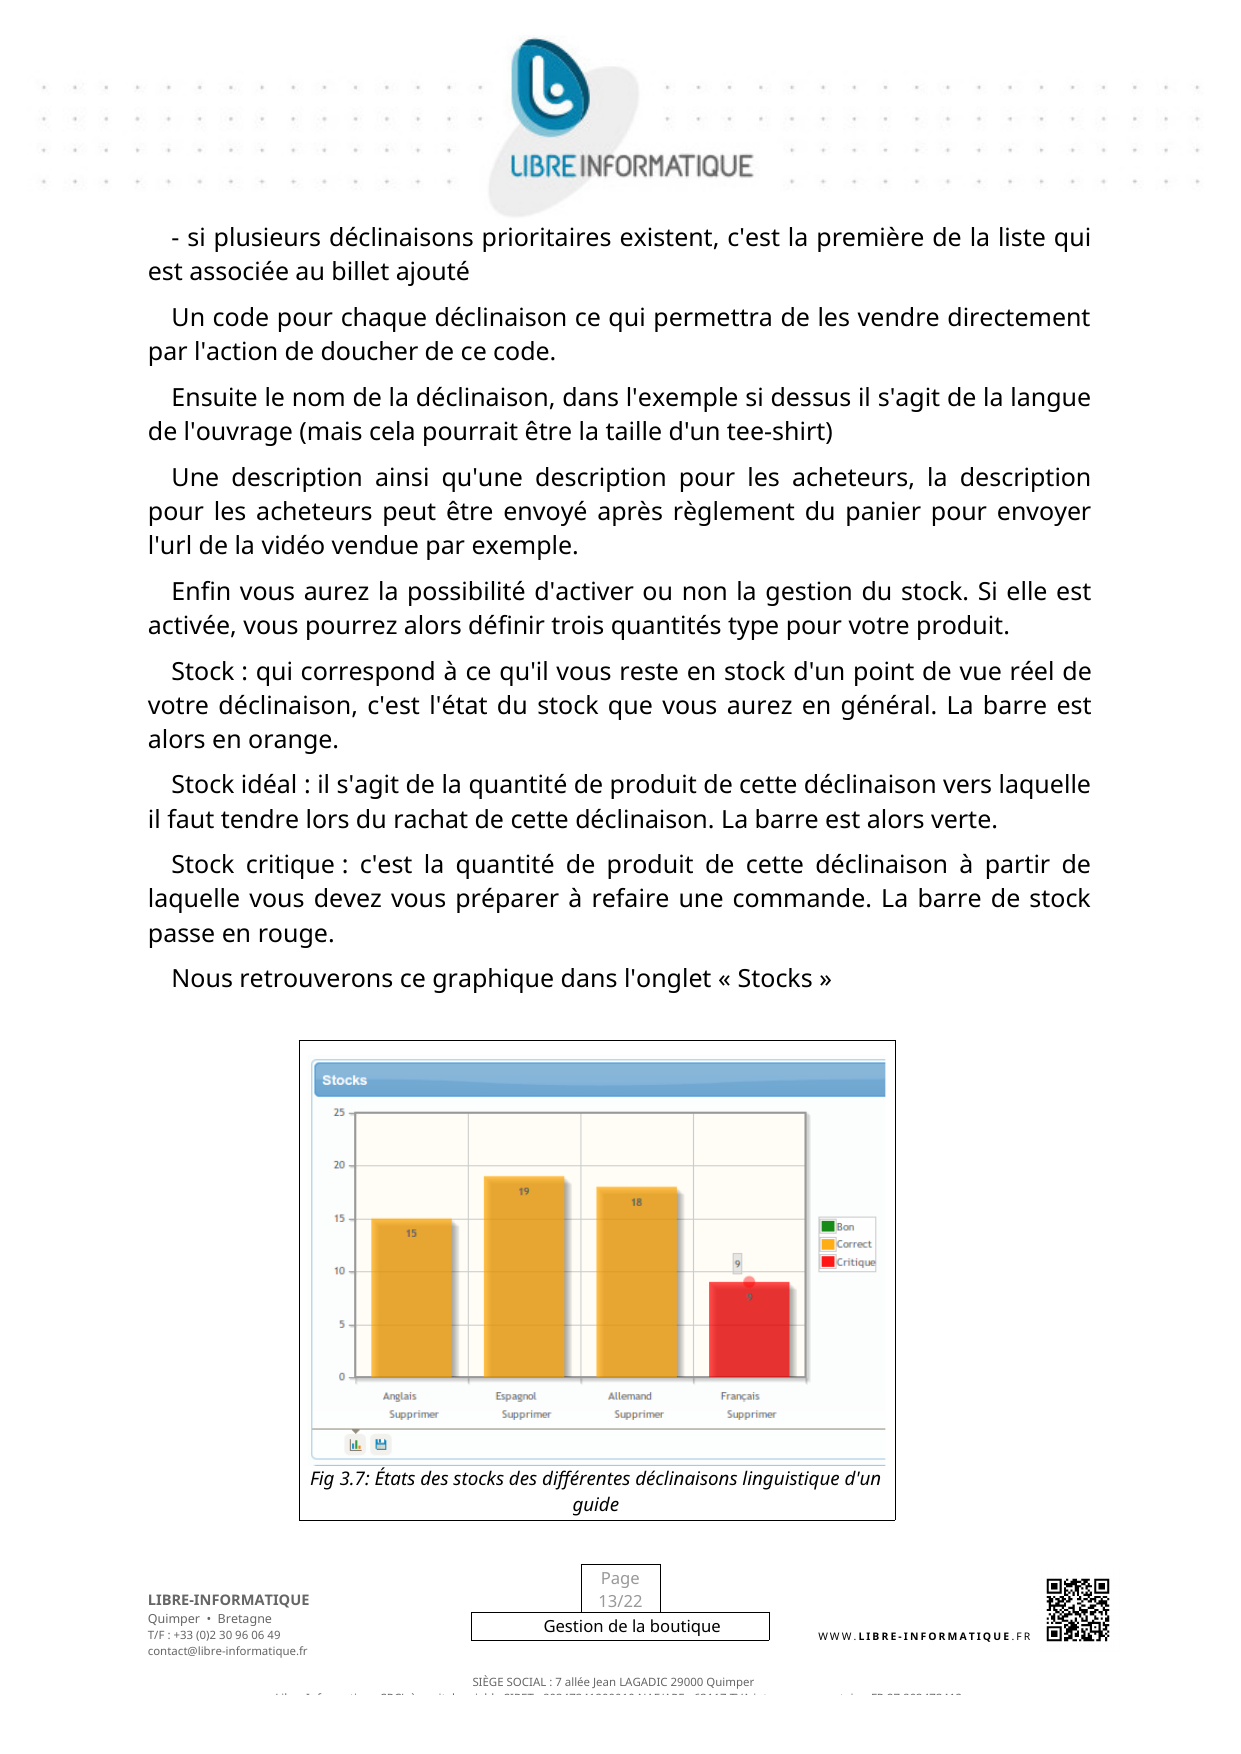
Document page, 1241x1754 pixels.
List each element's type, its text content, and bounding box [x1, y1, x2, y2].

picture [27, 35, 1213, 220]
picture [307, 1055, 886, 1466]
text Un code pour chaque déclinaison ce qui permettra de les vendre directement par l'action de doucher de ce code. [148, 299, 1093, 368]
text Enfin vous aurez la possibilité d'activer ou non la gestion du stock. Si elle est activée, vous pourrez alors définir trois quantités type pour votre produit. [148, 573, 1093, 641]
text Fig 3.7: États des stocks des différentes déclinaisons linguistique d'un guide [302, 1055, 892, 1517]
text Nous retrouverons ce graphique dans l'onglet « Stocks » [148, 961, 1093, 995]
text Stock idéal : il s'agit de la quantité de produit de cette déclinaison vers laquelle il faut tendre lors du rachat de cette déclinaison. La barre est alors verte. [148, 767, 1093, 835]
text Ensuite le nom de la déclinaison, dans l'exemple si dessus il s'agit de la langue de l'ouvrage (mais cela pourrait être la taille d'un tee-shirt) [148, 379, 1093, 448]
text - si plusieurs déclinaisons prioritaires existent, c'est la première de la liste qui est associée au billet ajouté [148, 220, 1093, 288]
text Stock critique : c'est la quantité de produit de cette déclinaison à partir de laquelle vous devez vous préparer à refaire une commande. La barre de stock passe en rouge. [148, 847, 1093, 949]
picture [1036, 1568, 1120, 1652]
text Stock : qui correspond à ce qu'il vous reste en stock d'un point de vue réel de votre déclinaison, c'est l'état du stock que vous aurez en général. La barre est alors en orange. [148, 653, 1093, 755]
text Une description ainsi qu'une description pour les acheteurs, la description pour les acheteurs peut être envoyé après règlement du panier pour envoyer l'url de la vidéo vendue par exemple. [148, 459, 1093, 562]
